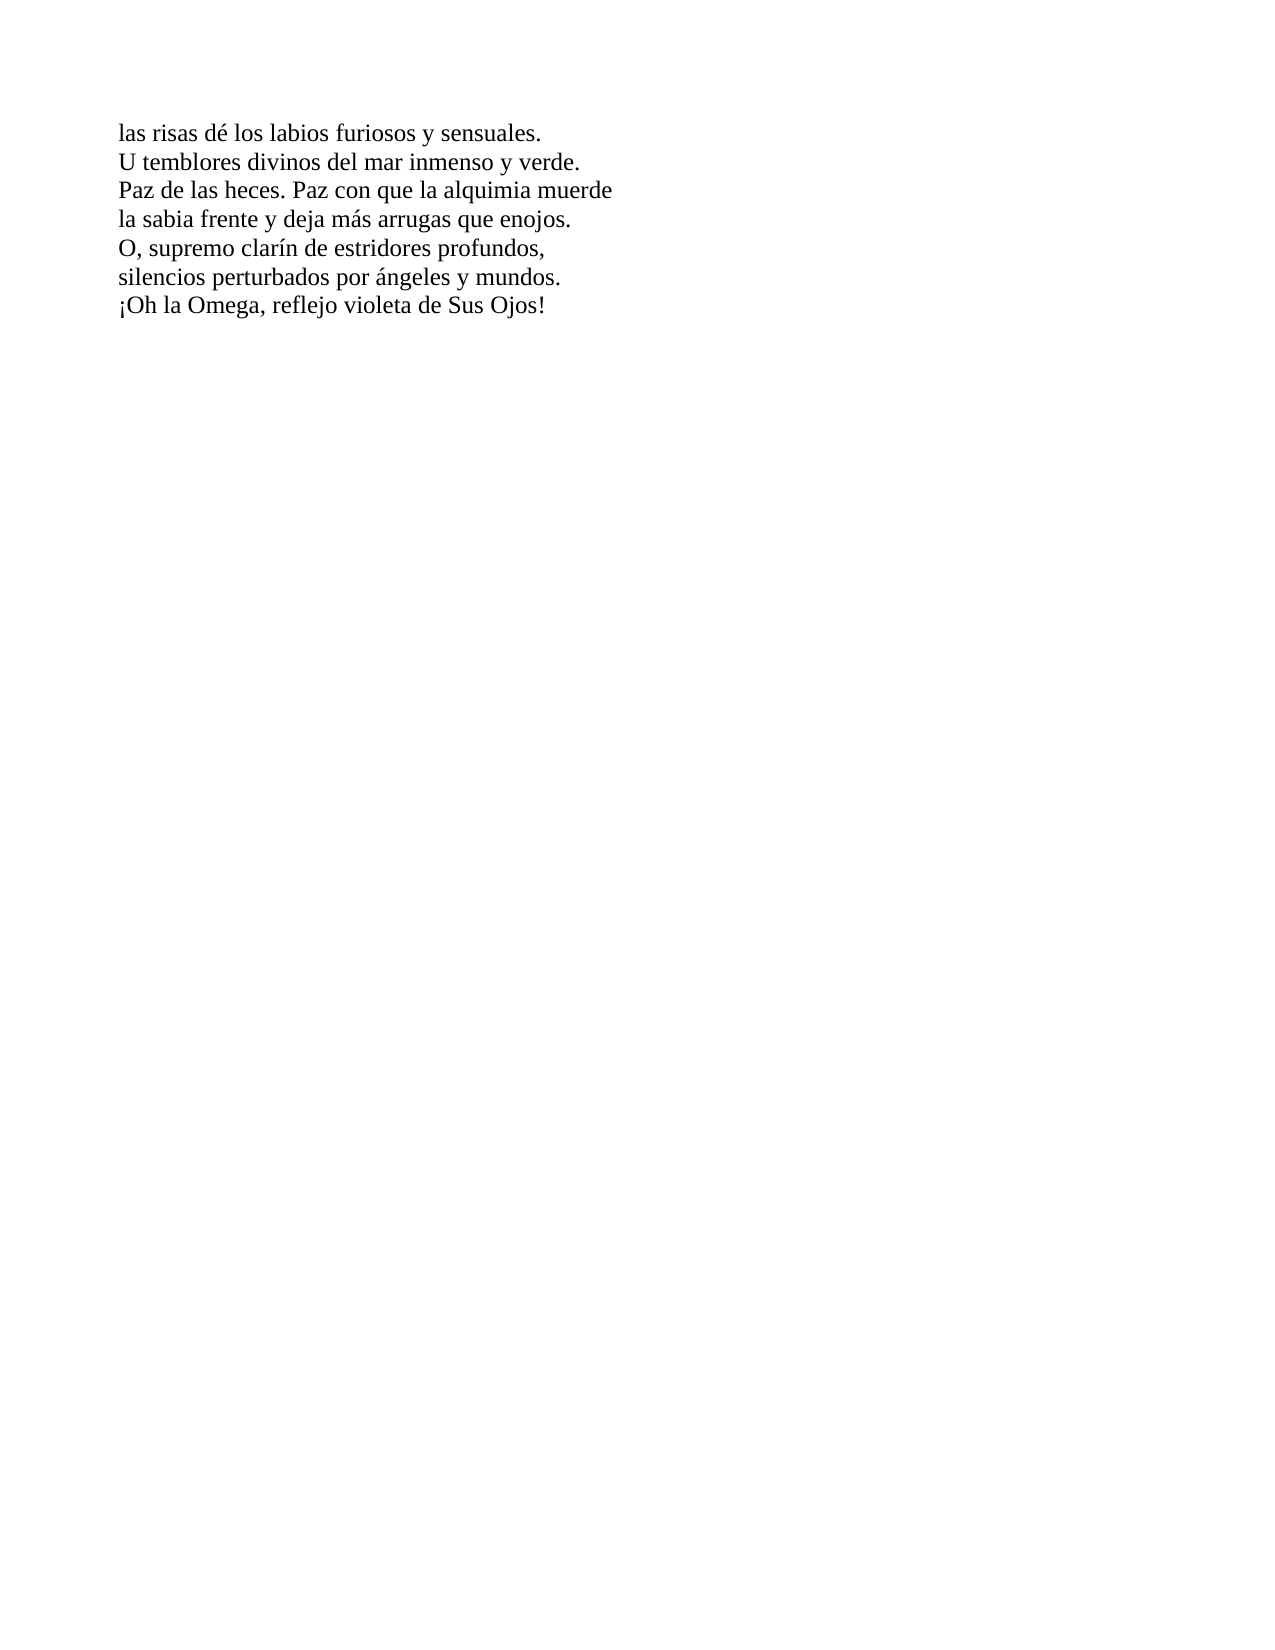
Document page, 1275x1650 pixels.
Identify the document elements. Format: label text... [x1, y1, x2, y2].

text ¡Oh la Omega, reflejo violeta de Sus Ojos! [118, 291, 1157, 319]
text U temblores divinos del mar inmenso y verde. [118, 147, 1157, 176]
text la sabia frente y deja más arrugas que enojos. [118, 204, 1157, 233]
text O, supremo clarín de estridores profundos, [118, 233, 1157, 262]
text las risas dé los labios furiosos y sensuales. [118, 118, 1157, 147]
text silencios perturbados por ángeles y mundos. [118, 262, 1157, 291]
text Paz de las heces. Paz con que la alquimia muerde [118, 176, 1157, 204]
